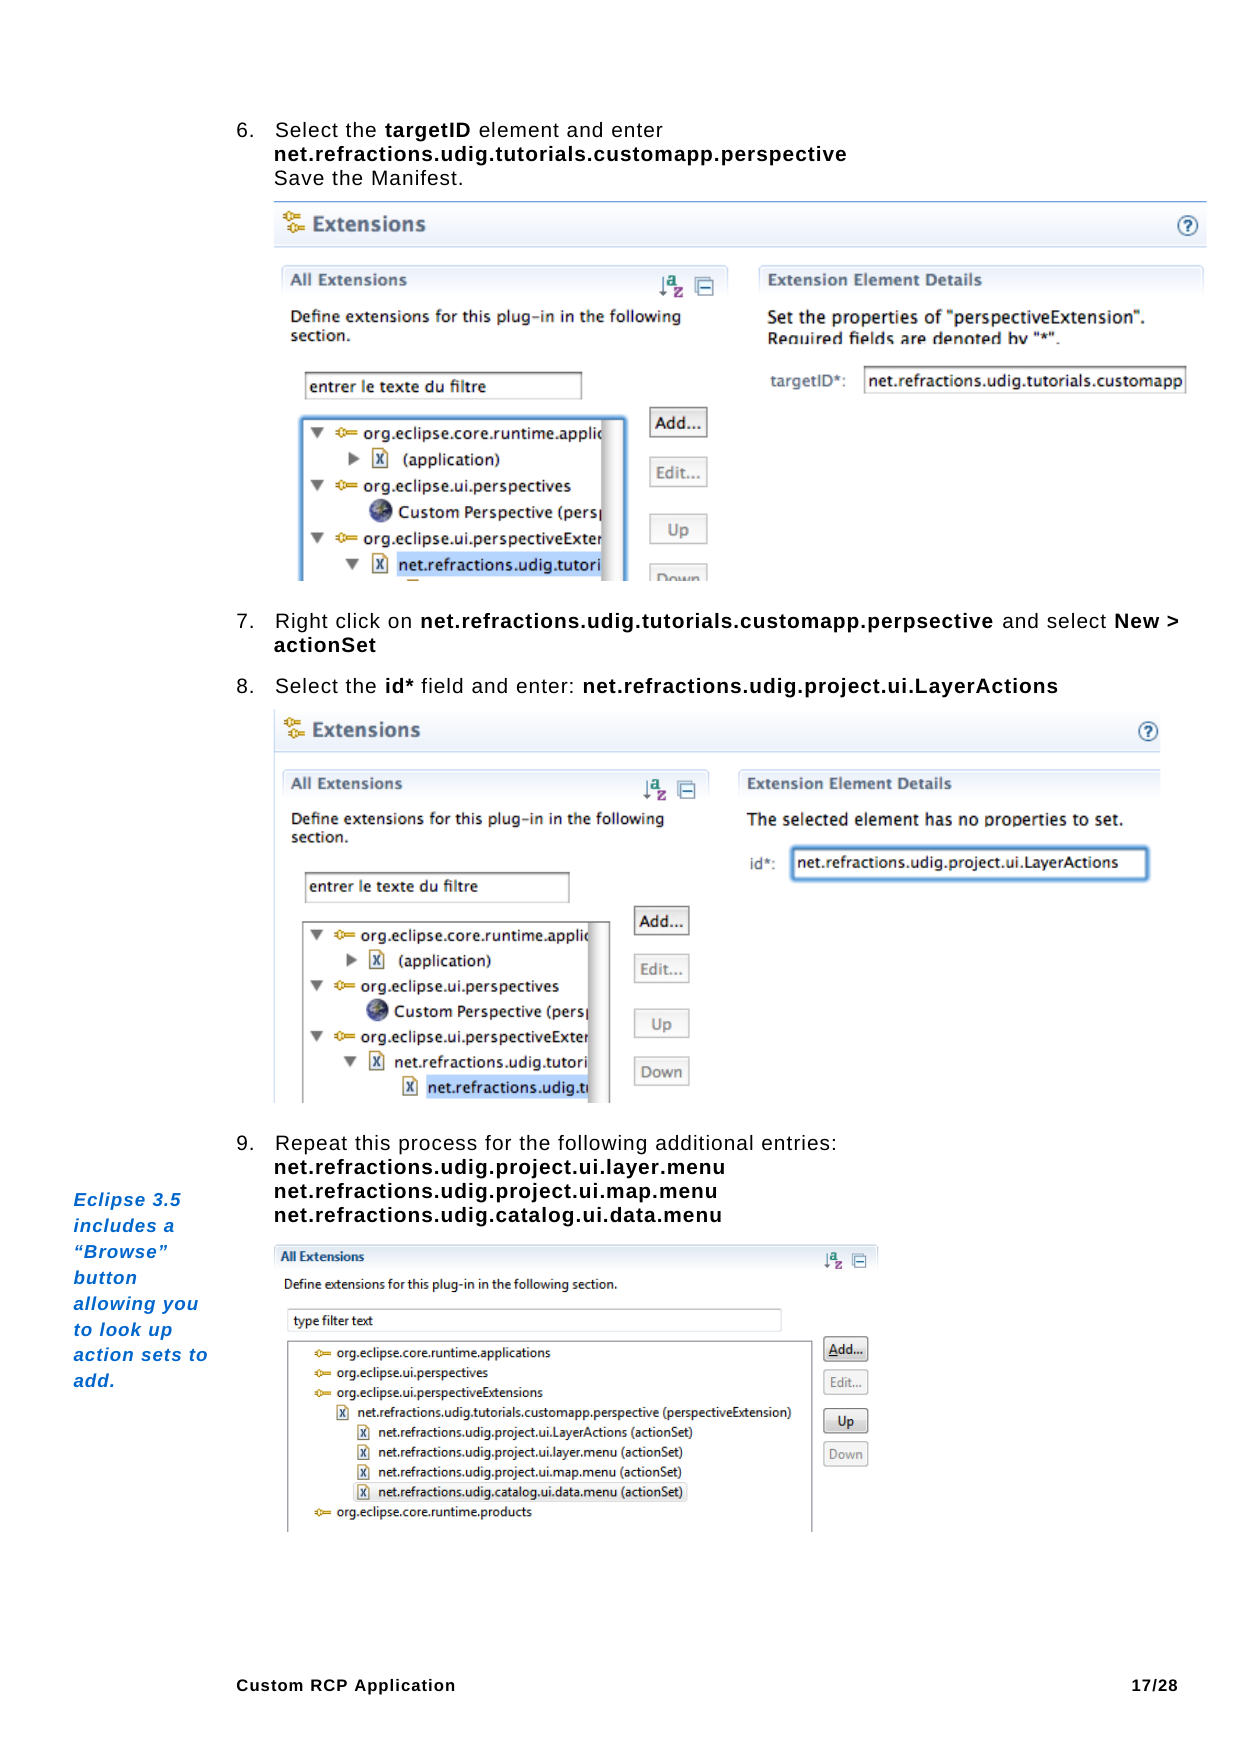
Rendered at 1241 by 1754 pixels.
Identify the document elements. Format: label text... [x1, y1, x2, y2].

picture [273, 709, 1161, 1103]
list Select the targetID element and enter net.refractions.udig.tutorials.customapp.perspective Save the Manifest. [236, 118, 1181, 593]
list Right click on net.refractions.udig.tutorials.customapp.perpsective and select New > actionSet [236, 609, 1181, 657]
list Eclipse 3.5 includes a “Browse” button allowing you to look up action sets to add. [73, 1189, 220, 1392]
picture [273, 201, 1207, 581]
list Select the id* field and enter: net.refractions.udig.project.ui.LayerActions [236, 674, 1181, 1114]
list Repeat this process for the following additional entries: net.refractions.udig.project.ui.layer.menu net.refractions.udig.project.ui.map.menu net.refractions.udig.catalog.ui.data.menu [236, 1131, 1181, 1543]
